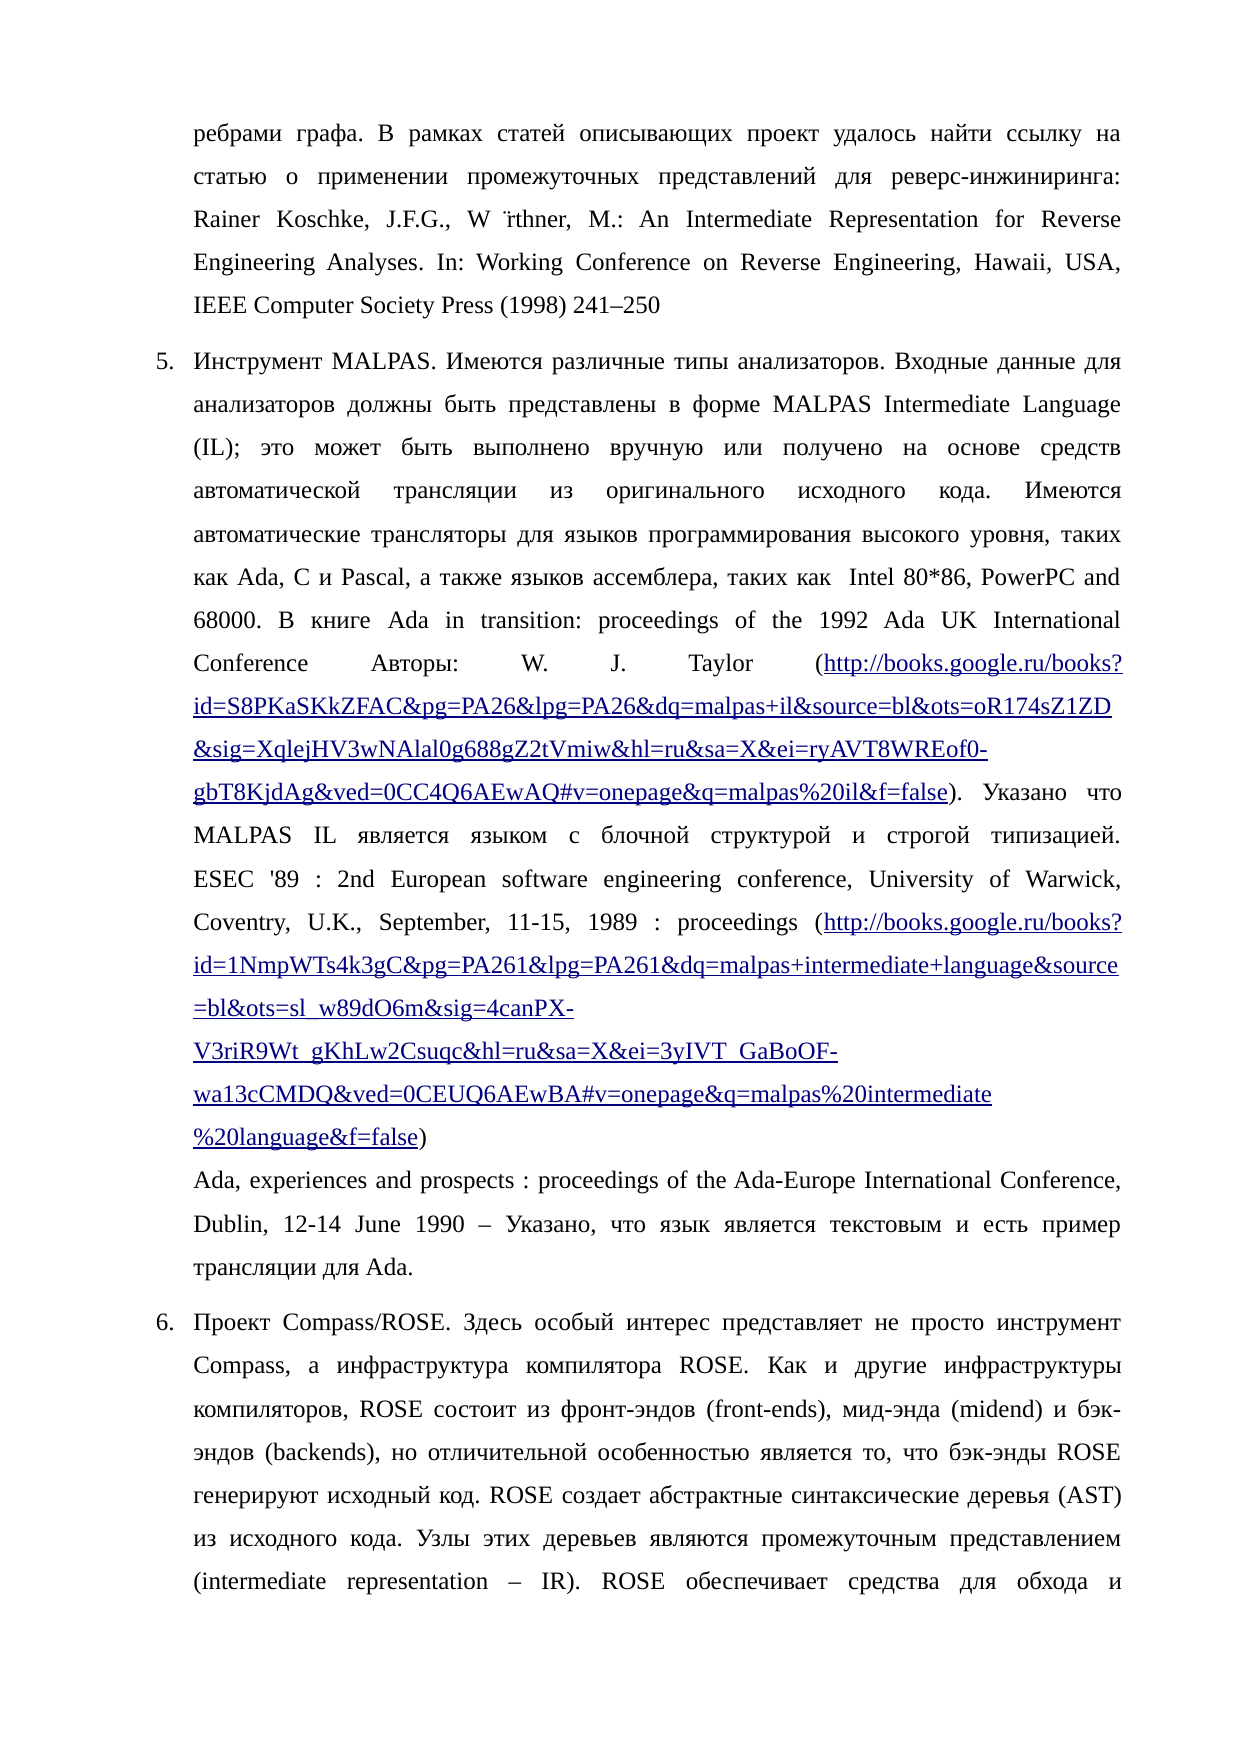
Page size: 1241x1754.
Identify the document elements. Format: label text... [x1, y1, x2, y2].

list Инструмент MALPAS. Имеются различные типы анализаторов. Входные данные для анализаторов должны быть представлены в форме MALPAS Intermediate Language (IL); это может быть выполнено вручную или получено на основе средств автоматической трансляции из оригинального исходного кода. Имеются автоматические трансляторы для языков программирования высокого уровня, таких как Ada, C и Pascal, а также языков ассемблера, таких как Intel 80*86, PowerPC and 68000. В книге Ada in transition: proceedings of the 1992 Ada UK International Conference Авторы: W. J. Taylor (http://books.google.ru/books?id=S8PKaSKkZFAC&pg=PA26&lpg=PA26&dq=malpas+il&source=bl&ots=oR174sZ1ZD&sig=XqlejHV3wNAlal0g688gZ2tVmiw&hl=ru&sa=X&ei=ryAVT8WREof0-gbT8KjdAg&ved=0CC4Q6AEwAQ#v=onepage&q=malpas%20il&f=false). Указано что MALPAS IL является языком с блочной структурой и строгой типизацией. ESEC '89 : 2nd European software engineering conference, University of Warwick, Coventry, U.K., September, 11-15, 1989 : proceedings (http://books.google.ru/books?id=1NmpWTs4k3gC&pg=PA261&lpg=PA261&dq=malpas+intermediate+language&source=bl&ots=sl_w89dO6m&sig=4canPX-V3riR9Wt_gKhLw2Csuqc&hl=ru&sa=X&ei=3yIVT_GaBoOF-wa13cCMDQ&ved=0CEUQ6AEwBA#v=onepage&q=malpas%20intermediate%20language&f=false) Ada, experiences and prospects : proceedings of the Ada-Europe International Conference, Dublin, 12-14 June 1990 – Указано, что язык является текстовым и есть пример трансляции для Ada. [156, 346, 1122, 1281]
list Проект Compass/ROSE. Здесь особый интерес представляет не просто инструмент Compass, а инфраструктура компилятора ROSE. Как и другие инфраструктуры компиляторов, ROSE состоит из фронт-эндов (front-ends), мид-энда (midend) и бэк-эндов (backends), но отличительной особенностью является то, что бэк-энды ROSE генерируют исходный код. ROSE создает абстрактные синтаксические деревья (AST) из исходного кода. Узлы этих деревьев являются промежуточным представлением (intermediate representation – IR). ROSE обеспечивает средства для обхода и [156, 1307, 1122, 1595]
list ребрами графа. В рамках статей описывающих проект удалось найти ссылку на статью о применении промежуточных представлений для реверс-инжиниринга: Rainer Koschke, J.F.G., W ̈rthner, M.: An Intermediate Representation for Reverse Engineering Analyses. In: Working Conference on Reverse Engineering, Hawaii, USA, IEEE Computer Society Press (1998) 241–250 [156, 118, 1122, 319]
